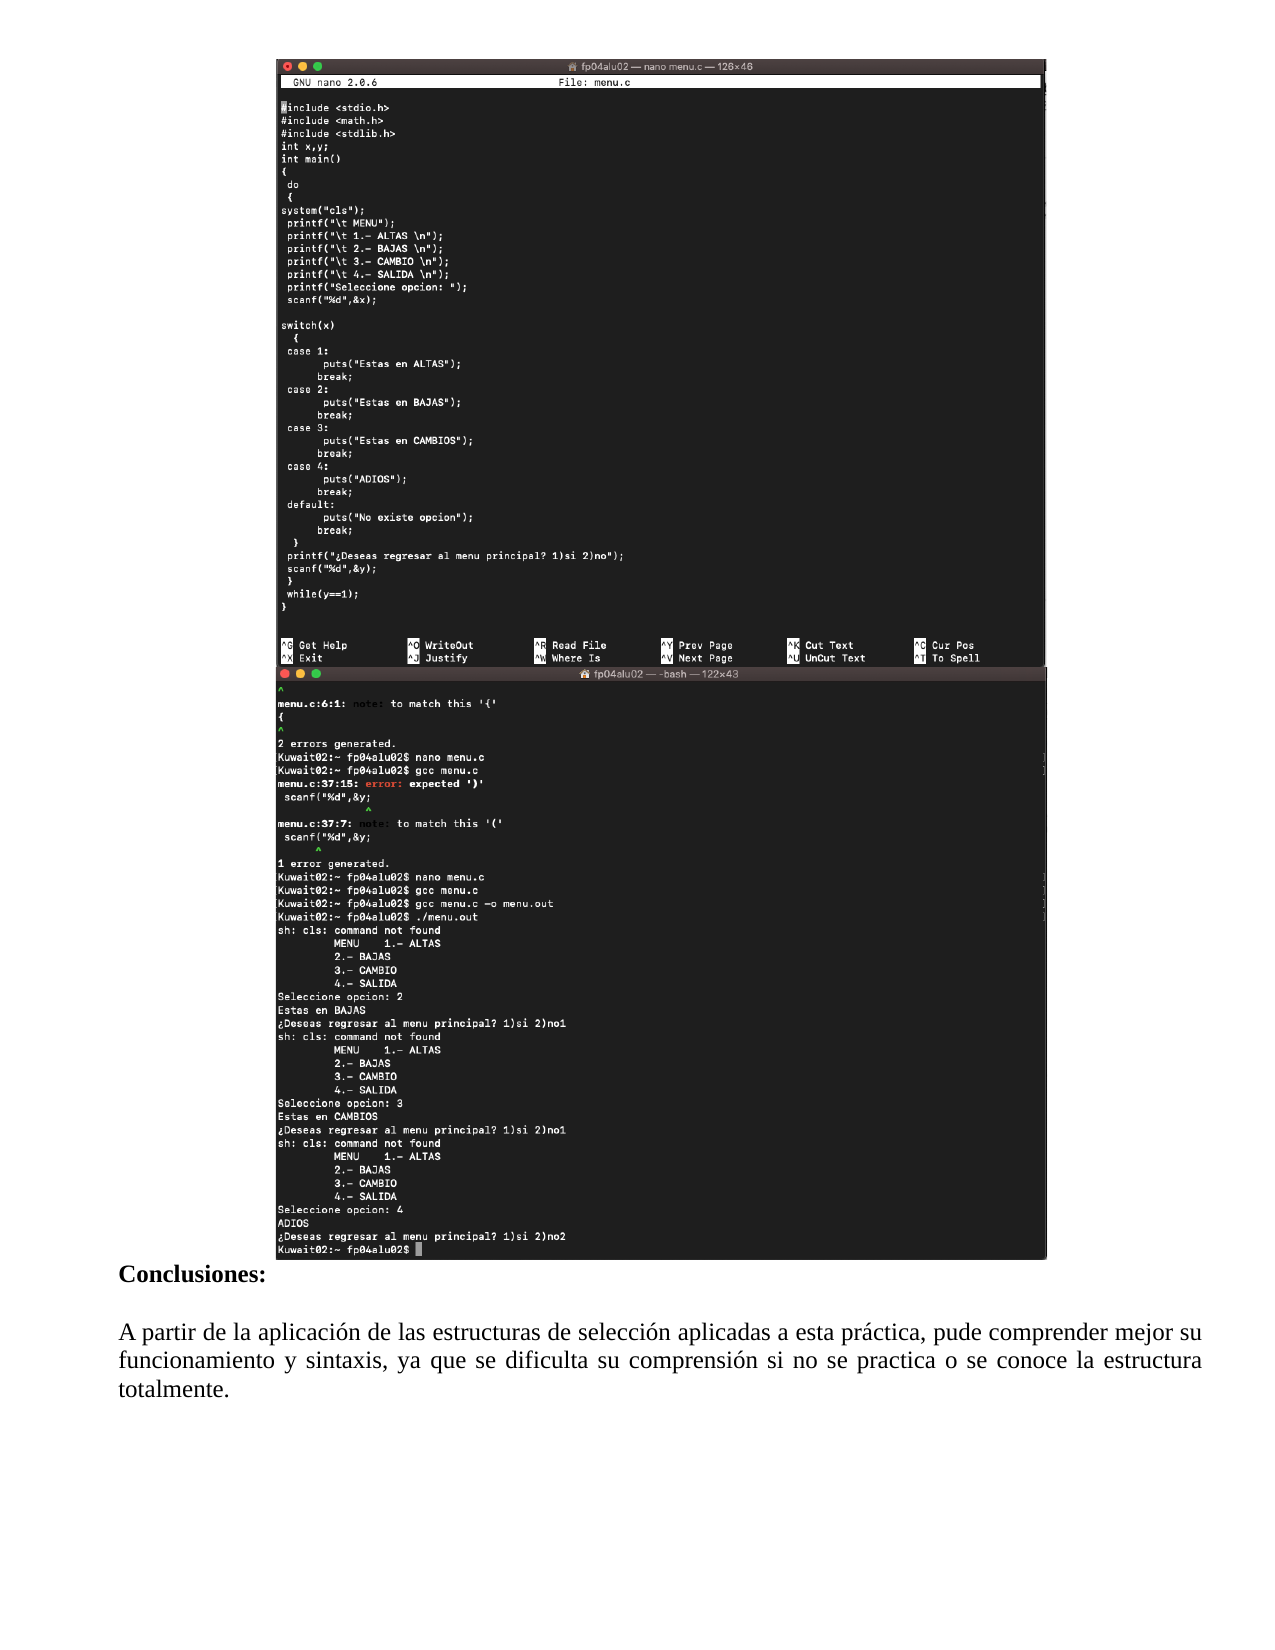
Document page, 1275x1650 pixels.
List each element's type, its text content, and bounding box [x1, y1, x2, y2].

text Conclusiones: [118, 1259, 1205, 1288]
text A partir de la aplicación de las estructuras de selección aplicadas a esta práctica, pude comprender mejor su funcionamiento y sintaxis, ya que se dificulta su comprensión si no se practica o se conoce la estructura totalmente. [118, 1317, 1205, 1403]
